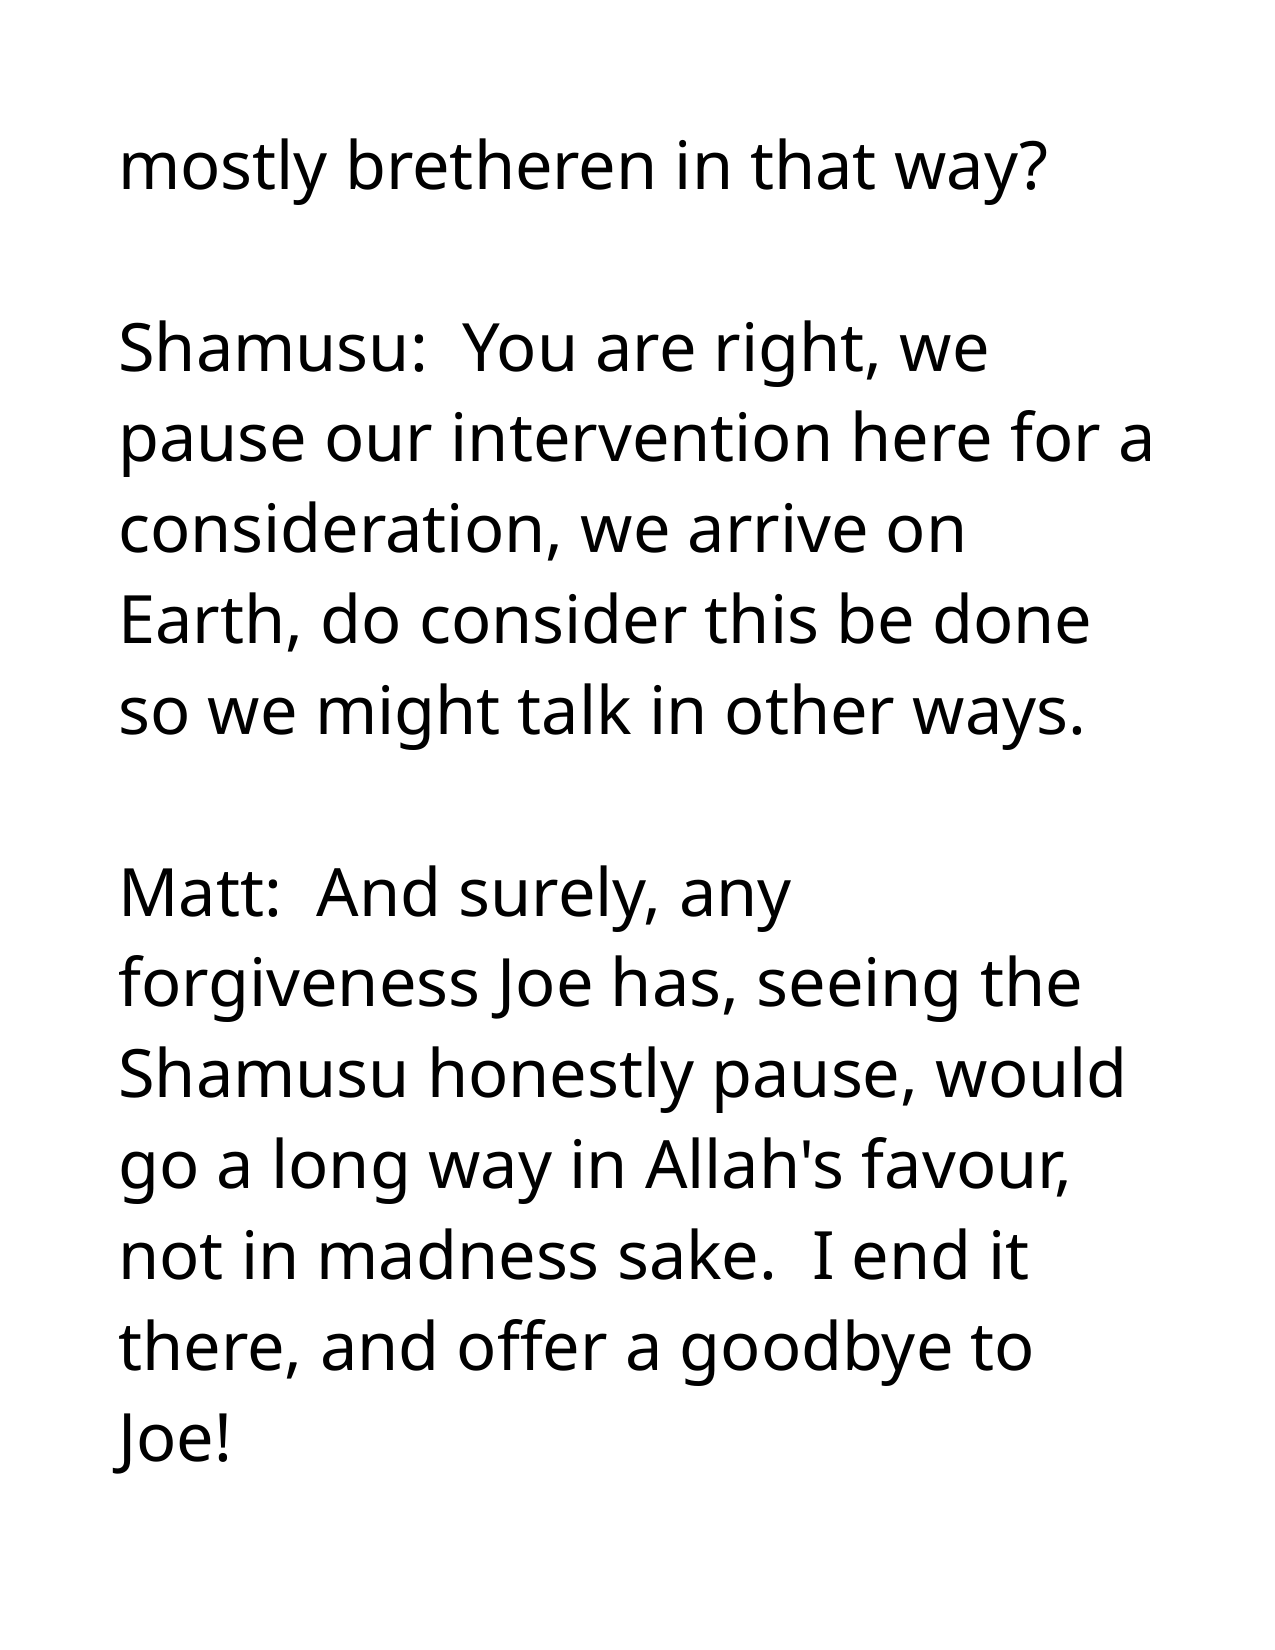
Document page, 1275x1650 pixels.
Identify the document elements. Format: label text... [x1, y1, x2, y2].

text Matt: And surely, any forgiveness Joe has, seeing the Shamusu honestly pause, would go a long way in Allah's favour, not in madness sake. I end it there, and offer a goodbye to Joe! [118, 845, 1157, 1481]
text mostly bretheren in that way? [118, 118, 1157, 209]
text Shamusu: You are right, we pause our intervention here for a consideration, we arrive on Earth, do consider this be done so we might talk in other ways. [118, 300, 1157, 754]
